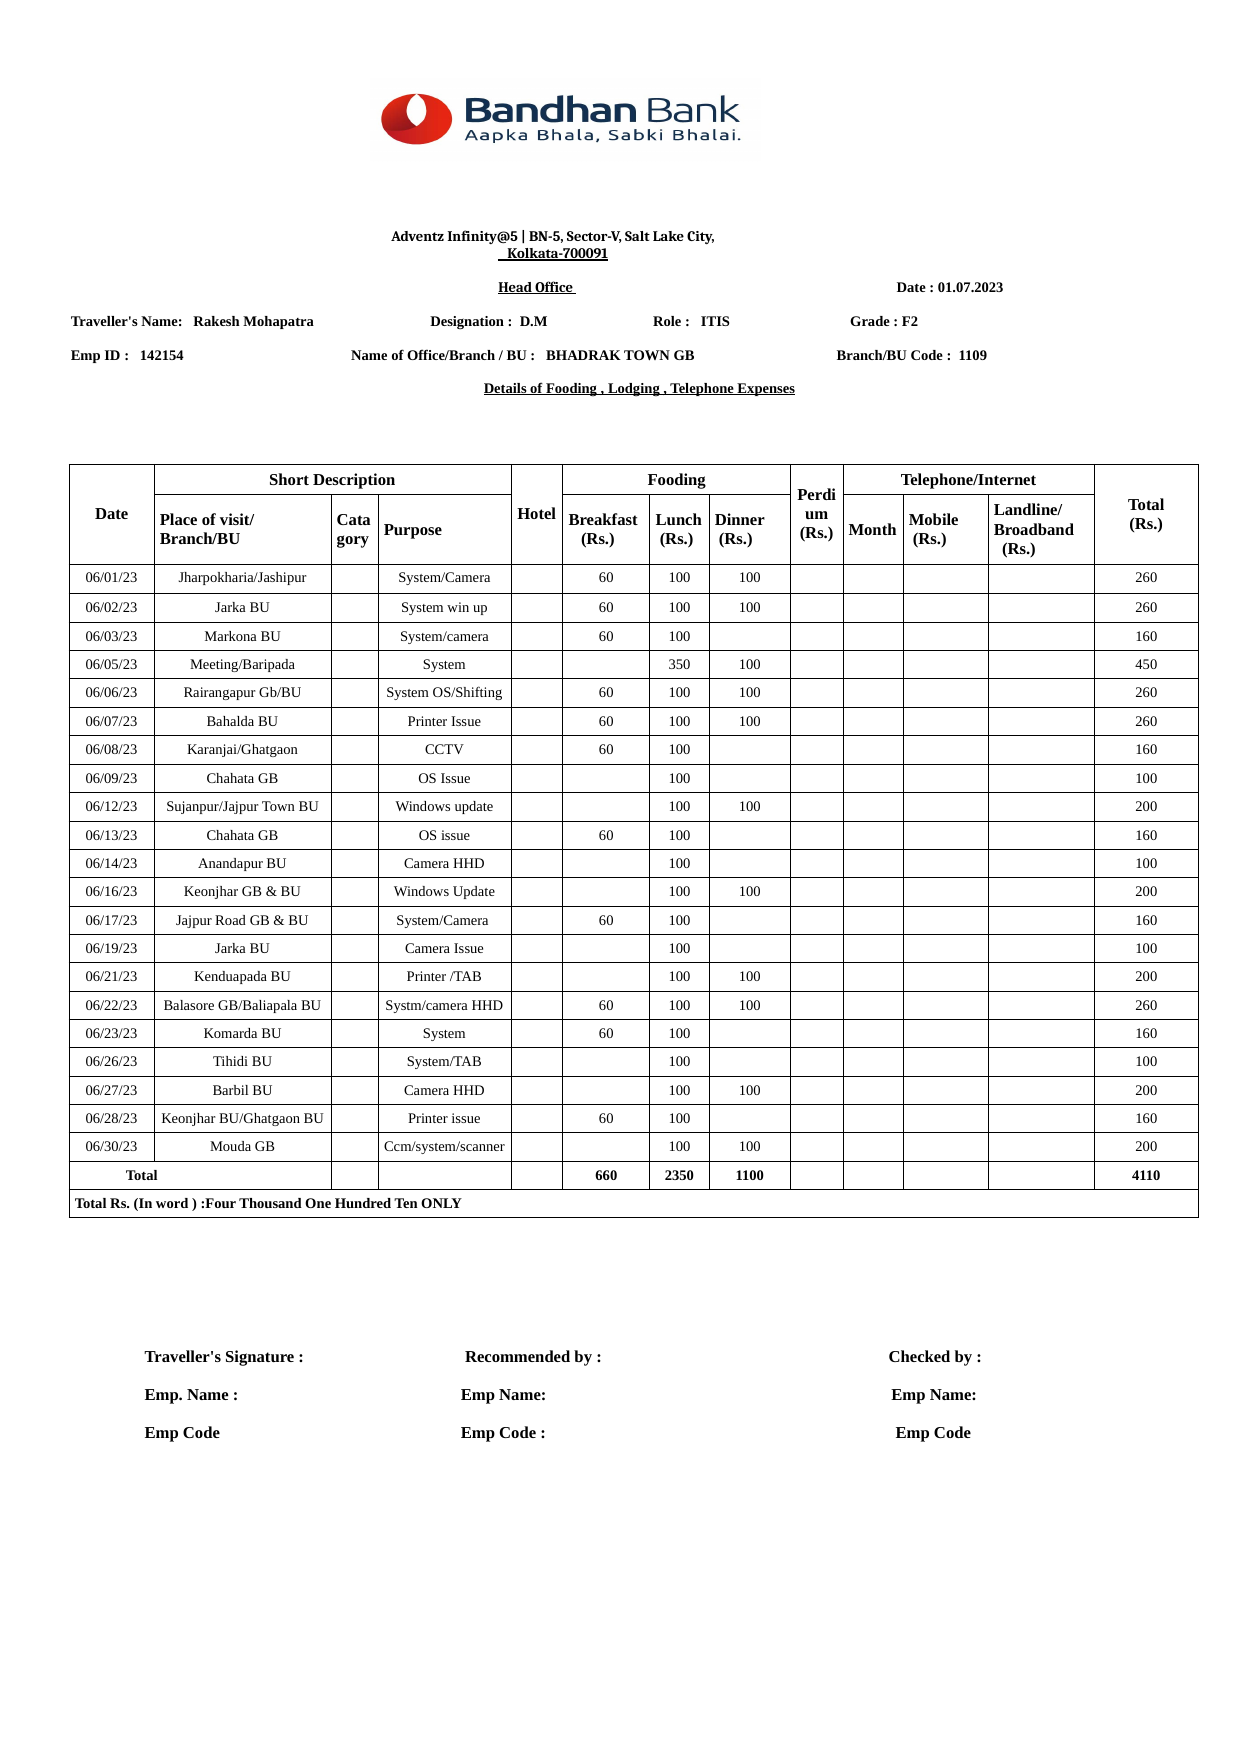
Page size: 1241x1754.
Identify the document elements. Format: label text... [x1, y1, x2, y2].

table_cell 100 [650, 765, 709, 792]
table_cell 60 [563, 679, 649, 707]
table_cell [710, 765, 790, 792]
table_cell [904, 1133, 988, 1161]
table_cell [904, 935, 988, 962]
table_cell Meeting/Baripada [155, 651, 331, 678]
table_cell [791, 651, 843, 678]
text Adventz Infinity@5 | BN-5, Sector-V, Salt Lake City, [71, 228, 1197, 245]
table_cell 350 [650, 651, 709, 678]
table_cell [989, 1133, 1094, 1161]
table_cell [710, 907, 790, 934]
table_cell [989, 793, 1094, 821]
table_cell [512, 1020, 562, 1047]
table_cell [844, 1077, 903, 1104]
table_cell [844, 708, 903, 735]
table_cell [512, 736, 562, 764]
table_cell [791, 708, 843, 735]
table_cell [904, 1162, 988, 1189]
table_cell 100 [1095, 850, 1198, 877]
table_cell 100 [650, 623, 709, 650]
table_cell [989, 1048, 1094, 1076]
table_cell [332, 565, 378, 593]
table_cell [791, 765, 843, 792]
table_cell 100 [650, 708, 709, 735]
table_cell 21/06/23 [70, 963, 154, 991]
table_cell OS Issue [379, 765, 511, 792]
table_cell 100 [650, 736, 709, 764]
table_cell System [379, 1020, 511, 1047]
table_cell [791, 822, 843, 849]
table_cell [844, 793, 903, 821]
table_cell [710, 1048, 790, 1076]
table_cell 100 [710, 594, 790, 622]
table_cell [332, 850, 378, 877]
text Details of Fooding , Lodging , Telephone Expenses [71, 380, 1197, 397]
table_cell 100 [1095, 765, 1198, 792]
table_cell Landline/ Broadband (Rs.) [989, 495, 1094, 563]
table_cell Anandapur BU [155, 850, 331, 877]
table_cell 60 [563, 992, 649, 1019]
table_cell [379, 1162, 511, 1189]
text Head Office Date : 01.07.2023 [71, 279, 1197, 296]
table_cell [512, 708, 562, 735]
table_cell System [379, 651, 511, 678]
table_cell Windows update [379, 793, 511, 821]
table_cell 100 [710, 992, 790, 1019]
text Emp. Name : Emp Name: Emp Name: [71, 1385, 1197, 1423]
table_cell [332, 1105, 378, 1132]
table_cell [332, 708, 378, 735]
table_cell [332, 1048, 378, 1076]
table_cell [710, 736, 790, 764]
table_cell [563, 850, 649, 877]
table_cell 100 [710, 565, 790, 593]
table_cell 100 [710, 708, 790, 735]
table_cell [989, 651, 1094, 678]
table_cell 100 [1095, 935, 1198, 962]
table_cell [791, 1020, 843, 1047]
table_cell 100 [650, 822, 709, 849]
table_cell [904, 679, 988, 707]
table_cell [563, 1048, 649, 1076]
table_cell System/Camera [379, 907, 511, 934]
table_cell 260 [1095, 679, 1198, 707]
table_cell 160 [1095, 1020, 1198, 1047]
table_cell [332, 878, 378, 906]
table_cell 100 [710, 1077, 790, 1104]
table_cell [844, 765, 903, 792]
table_cell [563, 1133, 649, 1161]
table_cell 30/06/23 [70, 1133, 154, 1161]
table_cell 06/06/23 [70, 679, 154, 707]
text Kolkata-700091 [71, 245, 1197, 262]
table_cell [710, 850, 790, 877]
table_cell 13/06/23 [70, 822, 154, 849]
table_cell 100 [650, 1077, 709, 1104]
table_cell [989, 1020, 1094, 1047]
table_cell 27/06/23 [70, 1077, 154, 1104]
table_cell Keonjhar GB & BU [155, 878, 331, 906]
table_cell Printer Issue [379, 708, 511, 735]
table_cell 160 [1095, 822, 1198, 849]
table_cell [512, 765, 562, 792]
text Emp ID : 142154 Name of Office/Branch / BU : BHADRAK TOWN GB Branch/BU Code : 1109 [71, 346, 1197, 363]
table_cell Camera Issue [379, 935, 511, 962]
table_cell [791, 793, 843, 821]
table_cell Jarka BU [155, 935, 331, 962]
table_cell 100 [650, 850, 709, 877]
table_cell [332, 793, 378, 821]
table_cell [844, 963, 903, 991]
table_cell [563, 878, 649, 906]
table_cell 100 [650, 1020, 709, 1047]
table_cell 05/06/23 [70, 651, 154, 678]
table_cell [904, 1048, 988, 1076]
table_cell [844, 878, 903, 906]
table_cell 100 [650, 565, 709, 593]
table_cell [844, 822, 903, 849]
table_cell 100 [710, 1133, 790, 1161]
table_cell Purpose [379, 495, 511, 563]
table_cell [512, 1133, 562, 1161]
table_cell [791, 679, 843, 707]
table_cell [844, 1020, 903, 1047]
table_cell [512, 793, 562, 821]
table_cell 200 [1095, 793, 1198, 821]
table_header Perdium (Rs.) [791, 465, 843, 563]
table_cell [989, 878, 1094, 906]
table_cell 100 [710, 679, 790, 707]
table_cell 09/06/23 [70, 765, 154, 792]
table_cell [332, 992, 378, 1019]
table_cell [512, 623, 562, 650]
table_cell Month [844, 495, 903, 563]
table_cell Catagory [332, 495, 378, 563]
table_cell OS issue [379, 822, 511, 849]
table_cell [791, 736, 843, 764]
table_cell Rairangapur Gb/BU [155, 679, 331, 707]
table_cell 28/06/23 [70, 1105, 154, 1132]
table_cell 60 [563, 565, 649, 593]
table_cell [563, 963, 649, 991]
table_cell 60 [563, 907, 649, 934]
table_cell [563, 793, 649, 821]
table_cell [989, 565, 1094, 593]
table_cell 100 [1095, 1048, 1198, 1076]
table_cell 100 [710, 878, 790, 906]
table_cell [904, 878, 988, 906]
table_cell Chahata GB [155, 765, 331, 792]
table_cell 260 [1095, 594, 1198, 622]
table_cell Jharpokharia/Jashipur [155, 565, 331, 593]
table_cell [791, 1105, 843, 1132]
table_cell [989, 736, 1094, 764]
table_cell Lunch (Rs.) [650, 495, 709, 563]
table_cell [844, 1133, 903, 1161]
table_cell 19/06/23 [70, 935, 154, 962]
table_cell 100 [650, 1048, 709, 1076]
table_header Fooding [563, 465, 790, 494]
table_cell Jarka BU [155, 594, 331, 622]
table_cell Dinner (Rs.) [710, 495, 790, 563]
table_cell 100 [650, 935, 709, 962]
table_cell 160 [1095, 1105, 1198, 1132]
table_cell 60 [563, 594, 649, 622]
table_cell [844, 594, 903, 622]
table_cell [904, 793, 988, 821]
table_cell [512, 1105, 562, 1132]
table_cell 260 [1095, 708, 1198, 735]
table_cell Keonjhar BU/Ghatgaon BU [155, 1105, 331, 1132]
table_cell 200 [1095, 1077, 1198, 1104]
table_cell [332, 765, 378, 792]
table_cell [989, 822, 1094, 849]
table_cell [844, 1048, 903, 1076]
table_cell 260 [1095, 565, 1198, 593]
table_cell [791, 623, 843, 650]
table_cell [332, 679, 378, 707]
table_cell [904, 1077, 988, 1104]
table_cell [989, 1077, 1094, 1104]
table_cell [791, 935, 843, 962]
table_cell Camera HHD [379, 1077, 511, 1104]
table_cell Mouda GB [155, 1133, 331, 1161]
table_cell 14/06/23 [70, 850, 154, 877]
picture [369, 78, 762, 162]
table_cell [989, 935, 1094, 962]
table_cell [844, 907, 903, 934]
table_cell 16/06/23 [70, 878, 154, 906]
table_cell Jajpur Road GB & BU [155, 907, 331, 934]
table_cell [791, 907, 843, 934]
table_cell [844, 736, 903, 764]
table_cell 23/06/23 [70, 1020, 154, 1047]
table_header Date [70, 465, 154, 563]
table_cell [710, 1020, 790, 1047]
table_cell Markona BU [155, 623, 331, 650]
table_cell System/Camera [379, 565, 511, 593]
table_cell [332, 1162, 378, 1189]
table_cell [563, 1077, 649, 1104]
table_cell [512, 1162, 562, 1189]
table_cell [989, 907, 1094, 934]
table_cell [989, 1105, 1094, 1132]
table_cell [512, 651, 562, 678]
table_cell 02/06/23 [70, 594, 154, 622]
table_cell [989, 679, 1094, 707]
table_cell [512, 992, 562, 1019]
table_cell 12/06/23 [70, 793, 154, 821]
table_cell Sujanpur/Jajpur Town BU [155, 793, 331, 821]
table_cell [512, 850, 562, 877]
table_cell [791, 594, 843, 622]
table_cell Systm/camera HHD [379, 992, 511, 1019]
text Emp Code Emp Code : Emp Code [71, 1423, 1197, 1442]
table_cell 2350 [650, 1162, 709, 1189]
table_cell [791, 878, 843, 906]
table_cell 100 [710, 963, 790, 991]
table_cell 07/06/23 [70, 708, 154, 735]
table_cell [563, 765, 649, 792]
table_cell Tihidi BU [155, 1048, 331, 1076]
table_cell 01/06/23 [70, 565, 154, 593]
table_cell [904, 736, 988, 764]
table_cell [904, 565, 988, 593]
table_cell Karanjai/Ghatgaon [155, 736, 331, 764]
table_cell 22/06/23 [70, 992, 154, 1019]
table_cell [512, 878, 562, 906]
table_cell 160 [1095, 907, 1198, 934]
table_cell [332, 822, 378, 849]
table_cell [904, 822, 988, 849]
table_cell 660 [563, 1162, 649, 1189]
table_cell [989, 594, 1094, 622]
table_cell Total [70, 1162, 331, 1189]
table_cell [791, 1162, 843, 1189]
table_cell [332, 907, 378, 934]
table_cell [563, 651, 649, 678]
table_cell 60 [563, 623, 649, 650]
table_cell 200 [1095, 963, 1198, 991]
table_header Short Description [155, 465, 511, 494]
table_cell [710, 935, 790, 962]
table_cell Komarda BU [155, 1020, 331, 1047]
table_cell [512, 594, 562, 622]
table_cell [904, 651, 988, 678]
table_cell 100 [650, 907, 709, 934]
table_cell Mobile (Rs.) [904, 495, 988, 563]
table_cell [791, 1077, 843, 1104]
table_cell [844, 565, 903, 593]
table_cell 450 [1095, 651, 1198, 678]
table_cell [332, 651, 378, 678]
table_cell [844, 623, 903, 650]
table_cell [512, 963, 562, 991]
table_cell [332, 1133, 378, 1161]
table_cell 26/06/23 [70, 1048, 154, 1076]
table_cell Barbil BU [155, 1077, 331, 1104]
table_cell 200 [1095, 878, 1198, 906]
table_cell [989, 623, 1094, 650]
table_cell [332, 736, 378, 764]
table_cell 03/06/23 [70, 623, 154, 650]
table_cell [332, 935, 378, 962]
table_cell [989, 708, 1094, 735]
table_header Telephone/Internet [844, 465, 1094, 494]
table_cell [904, 765, 988, 792]
table_cell 160 [1095, 736, 1198, 764]
table_cell [512, 1077, 562, 1104]
table_cell Printer /TAB [379, 963, 511, 991]
table_cell [844, 992, 903, 1019]
table_cell Windows Update [379, 878, 511, 906]
table_cell System/TAB [379, 1048, 511, 1076]
table_cell [332, 1020, 378, 1047]
table_cell [512, 679, 562, 707]
table_cell [512, 907, 562, 934]
table_cell [710, 822, 790, 849]
table_cell 100 [650, 793, 709, 821]
table_cell Breakfast (Rs.) [563, 495, 649, 563]
table_cell [512, 565, 562, 593]
table_cell [844, 850, 903, 877]
table_cell [904, 907, 988, 934]
table_cell [844, 1162, 903, 1189]
table_cell [904, 708, 988, 735]
table_cell [512, 935, 562, 962]
table_cell 17/06/23 [70, 907, 154, 934]
table_cell [791, 565, 843, 593]
table_cell [332, 1077, 378, 1104]
table_cell CCTV [379, 736, 511, 764]
table_cell System/camera [379, 623, 511, 650]
table_cell [904, 992, 988, 1019]
table_cell 100 [650, 878, 709, 906]
table_cell [332, 594, 378, 622]
table_cell 60 [563, 736, 649, 764]
text Traveller's Name: Rakesh Mohapatra Designation : D.M Role : ITIS Grade : F2 [71, 313, 1197, 329]
table_cell 160 [1095, 623, 1198, 650]
table_cell [989, 850, 1094, 877]
table_cell [791, 1048, 843, 1076]
table_cell [904, 1105, 988, 1132]
table_cell 100 [650, 594, 709, 622]
table_cell [989, 765, 1094, 792]
table_cell 60 [563, 1020, 649, 1047]
table_cell [844, 1105, 903, 1132]
table_cell Camera HHD [379, 850, 511, 877]
table_cell [989, 963, 1094, 991]
table_cell 260 [1095, 992, 1198, 1019]
text Traveller's Signature : Recommended by : Checked by : [71, 1347, 1197, 1366]
table_header Hotel [512, 465, 562, 563]
table_cell 60 [563, 708, 649, 735]
table_cell [710, 1105, 790, 1132]
table_cell [791, 992, 843, 1019]
table_cell [904, 963, 988, 991]
table_cell [791, 850, 843, 877]
table_cell 100 [650, 963, 709, 991]
table_cell 200 [1095, 1133, 1198, 1161]
table_cell [844, 935, 903, 962]
table_cell Bahalda BU [155, 708, 331, 735]
table_cell 4110 [1095, 1162, 1198, 1189]
table_cell [710, 623, 790, 650]
table_cell [989, 992, 1094, 1019]
table_cell 100 [650, 1105, 709, 1132]
table_cell 100 [650, 992, 709, 1019]
table_cell [904, 623, 988, 650]
table_cell Chahata GB [155, 822, 331, 849]
table_cell [904, 850, 988, 877]
table_cell [332, 963, 378, 991]
table_header Total (Rs.) [1095, 465, 1198, 563]
table_cell 08/06/23 [70, 736, 154, 764]
table_cell 60 [563, 1105, 649, 1132]
table_cell [989, 1162, 1094, 1189]
table_cell System OS/Shifting [379, 679, 511, 707]
table_cell [332, 623, 378, 650]
table_cell [512, 1048, 562, 1076]
table_cell Kenduapada BU [155, 963, 331, 991]
table_cell Printer issue [379, 1105, 511, 1132]
table_cell [791, 1133, 843, 1161]
table_cell System win up [379, 594, 511, 622]
table_cell 100 [650, 1133, 709, 1161]
table_cell [904, 594, 988, 622]
table_cell Balasore GB/Baliapala BU [155, 992, 331, 1019]
table_cell [563, 935, 649, 962]
table_cell 100 [650, 679, 709, 707]
table_cell [844, 679, 903, 707]
table_cell [512, 822, 562, 849]
table_cell 100 [710, 793, 790, 821]
table_cell 1100 [710, 1162, 790, 1189]
table_cell 60 [563, 822, 649, 849]
table_cell Place of visit/ Branch/BU [155, 495, 331, 563]
table_cell Total Rs. (In word ) :Four Thousand One Hundred Ten ONLY [70, 1190, 1198, 1217]
table_cell Ccm/system/scanner [379, 1133, 511, 1161]
table_cell 100 [710, 651, 790, 678]
table_cell [904, 1020, 988, 1047]
table_cell [791, 963, 843, 991]
table_cell [844, 651, 903, 678]
